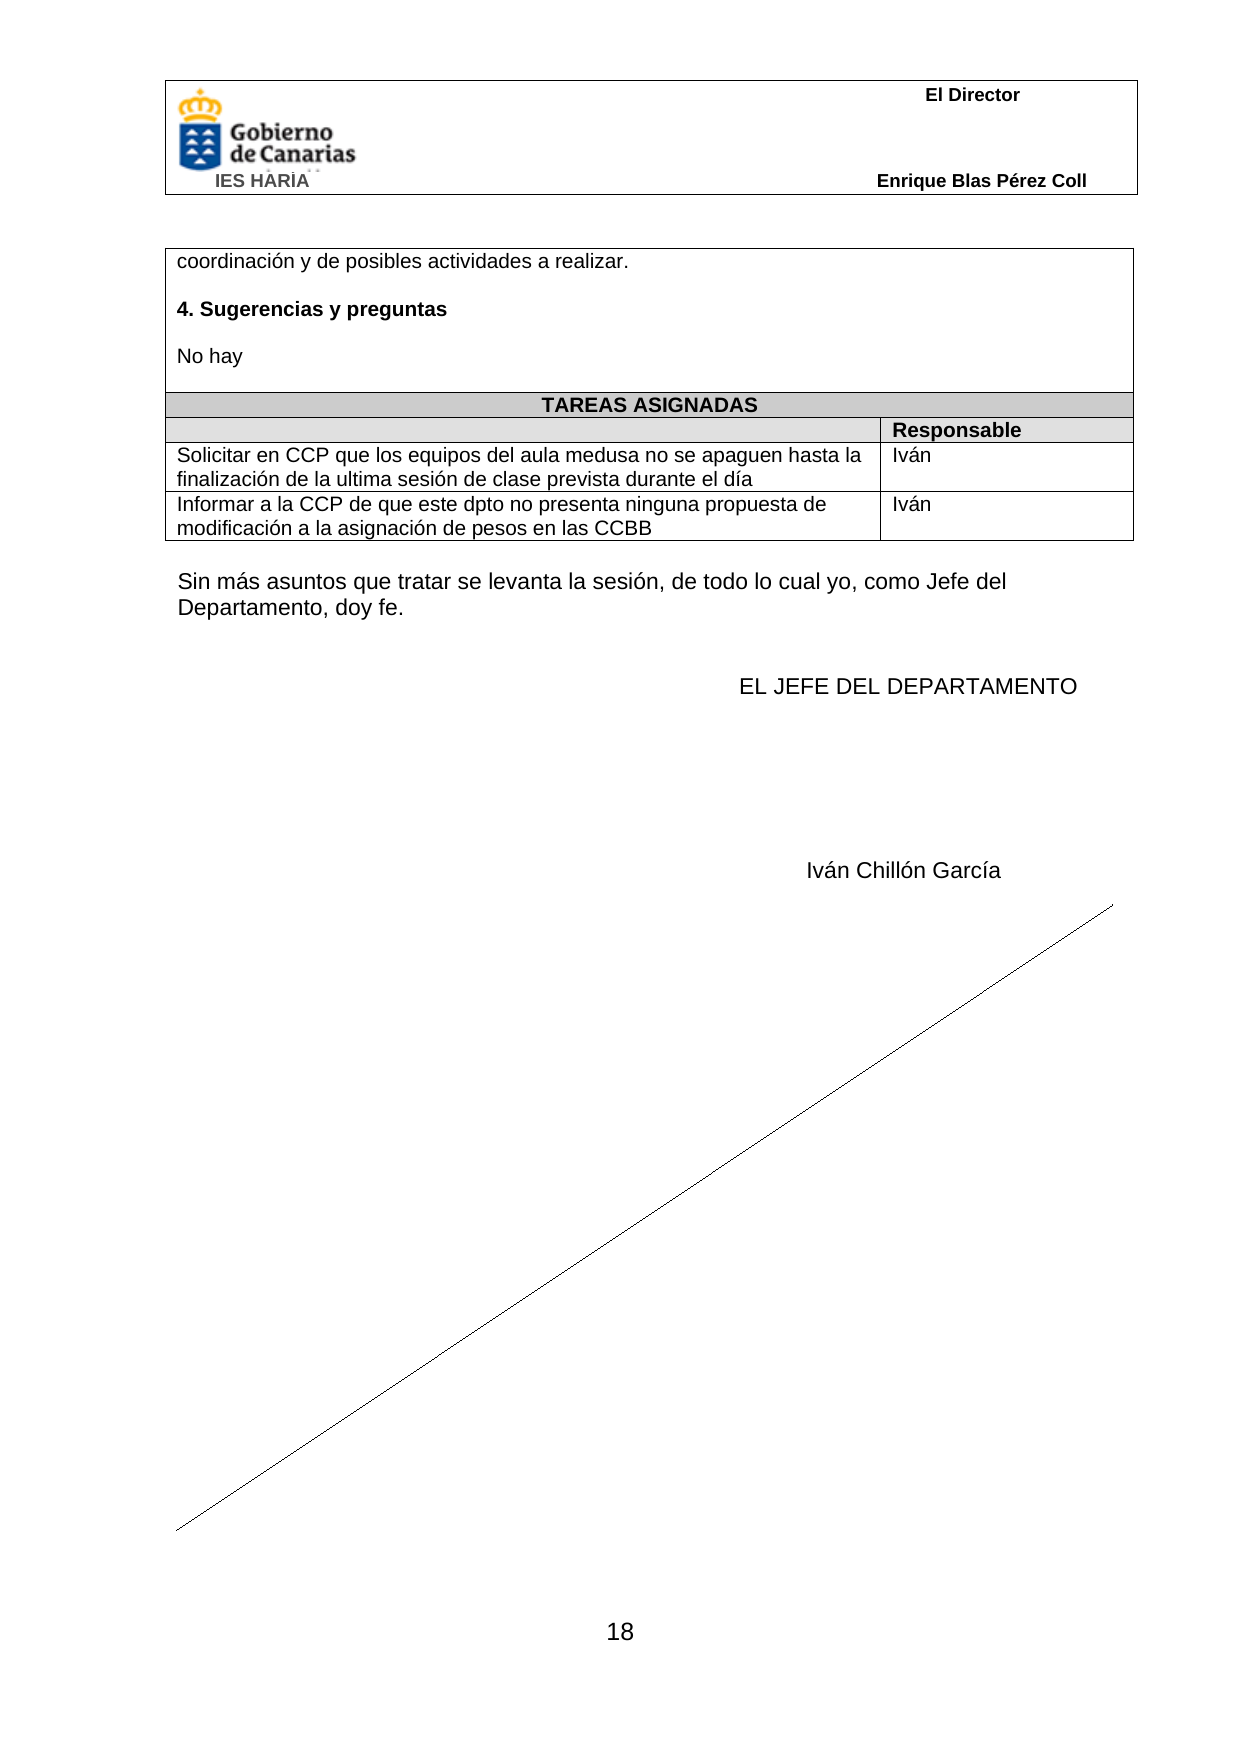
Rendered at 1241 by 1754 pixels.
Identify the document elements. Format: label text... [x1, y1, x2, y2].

text Sin más asuntos que tratar se levanta la sesión, de todo lo cual yo, como Jefe del Departamento, doy fe. [177, 568, 1122, 620]
table_cell [166, 418, 880, 442]
table_cell TAREAS ASIGNADAS [166, 393, 1133, 417]
table_cell Informar a la CCP de que este dpto no presenta ninguna propuesta de modificación a la asignación de pesos en las CCBB [166, 492, 880, 540]
picture [173, 85, 359, 172]
table_cell coordinación y de posibles actividades a realizar. 4. Sugerencias y preguntas No hay [166, 249, 1133, 392]
table_cell Iván [881, 443, 1133, 491]
text EL JEFE DEL DEPARTAMENTO [177, 673, 1122, 699]
table_cell Responsable [881, 418, 1133, 442]
table_cell Iván [881, 492, 1133, 540]
text Iván Chillón García [177, 857, 1122, 884]
table_cell Solicitar en CCP que los equipos del aula medusa no se apaguen hasta la finalización de la ultima sesión de clase prevista durante el día [166, 443, 880, 491]
